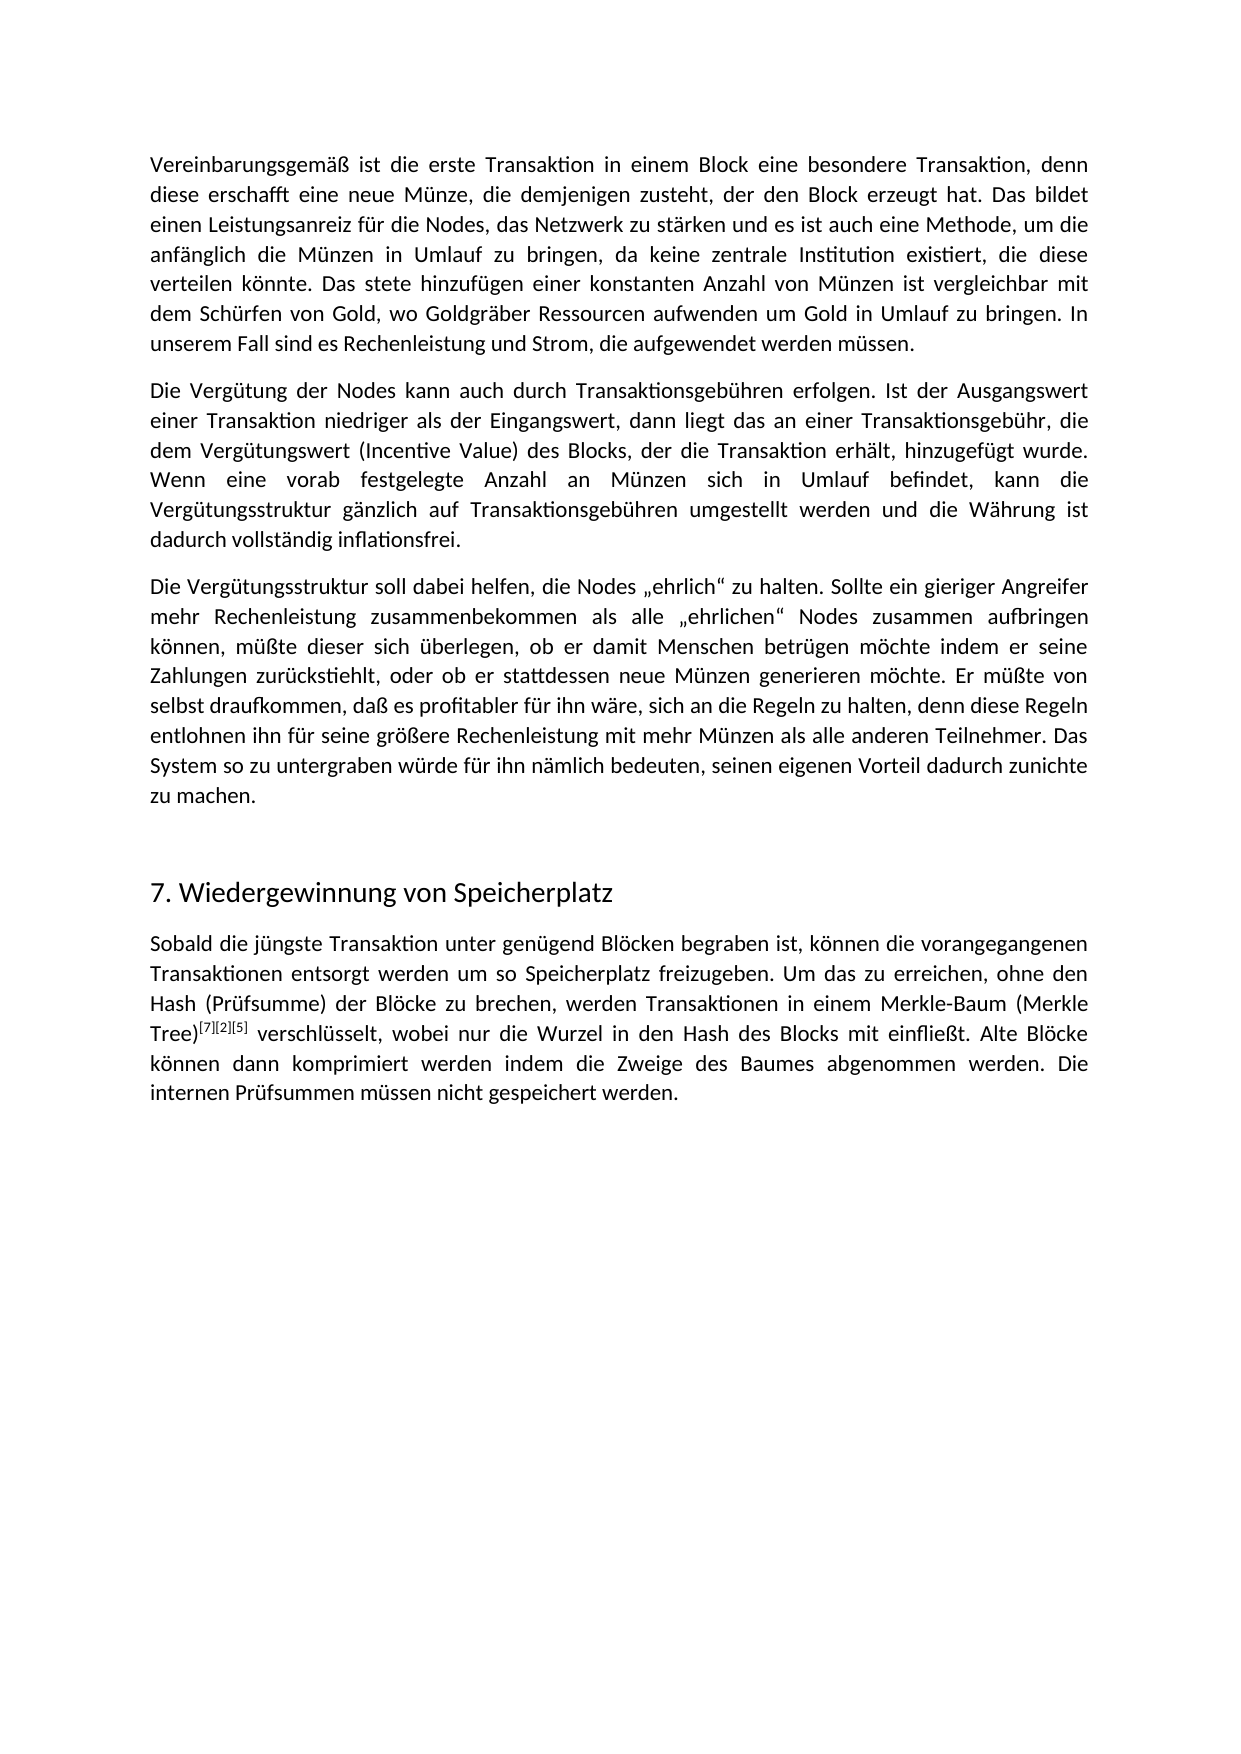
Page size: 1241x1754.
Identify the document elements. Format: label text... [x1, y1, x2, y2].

text 7. Wiedergewinnung von Speicherplatz [150, 874, 1090, 910]
text Die Vergütungsstruktur soll dabei helfen, die Nodes „ehrlich“ zu halten. Sollte ein gieriger Angreifer mehr Rechenleistung zusammenbekommen als alle „ehrlichen“ Nodes zusammen aufbringen können, müßte dieser sich überlegen, ob er damit Menschen betrügen möchte indem er seine Zahlungen zurückstiehlt, oder ob er stattdessen neue Münzen generieren möchte. Er müßte von selbst draufkommen, daß es profitabler für ihn wäre, sich an die Regeln zu halten, denn diese Regeln entlohnen ihn für seine größere Rechenleistung mit mehr Münzen als alle anderen Teilnehmer. Das System so zu untergraben würde für ihn nämlich bedeuten, seinen eigenen Vorteil dadurch zunichte zu machen. [150, 572, 1090, 809]
text Vereinbarungsgemäß ist die erste Transaktion in einem Block eine besondere Transaktion, denn diese erschafft eine neue Münze, die demjenigen zusteht, der den Block erzeugt hat. Das bildet einen Leistungsanreiz für die Nodes, das Netzwerk zu stärken und es ist auch eine Methode, um die anfänglich die Münzen in Umlauf zu bringen, da keine zentrale Institution existiert, die diese verteilen könnte. Das stete hinzufügen einer konstanten Anzahl von Münzen ist vergleichbar mit dem Schürfen von Gold, wo Goldgräber Ressourcen aufwenden um Gold in Umlauf zu bringen. In unserem Fall sind es Rechenleistung und Strom, die aufgewendet werden müssen. [150, 150, 1090, 357]
text Sobald die jüngste Transaktion unter genügend Blöcken begraben ist, können die vorangegangenen Transaktionen entsorgt werden um so Speicherplatz freizugeben. Um das zu erreichen, ohne den Hash (Prüfsumme) der Blöcke zu brechen, werden Transaktionen in einem Merkle-Baum (Merkle Tree)[7][2][5] verschlüsselt, wobei nur die Wurzel in den Hash des Blocks mit einfließt. Alte Blöcke können dann komprimiert werden indem die Zweige des Baumes abgenommen werden. Die internen Prüfsummen müssen nicht gespeichert werden. [150, 929, 1090, 1107]
text Die Vergütung der Nodes kann auch durch Transaktionsgebühren erfolgen. Ist der Ausgangswert einer Transaktion niedriger als der Eingangswert, dann liegt das an einer Transaktionsgebühr, die dem Vergütungswert (Incentive Value) des Blocks, der die Transaktion erhält, hinzugefügt wurde. Wenn eine vorab festgelegte Anzahl an Münzen sich in Umlauf befindet, kann die Vergütungsstruktur gänzlich auf Transaktionsgebühren umgestellt werden und die Währung ist dadurch vollständig inflationsfrei. [150, 376, 1090, 553]
